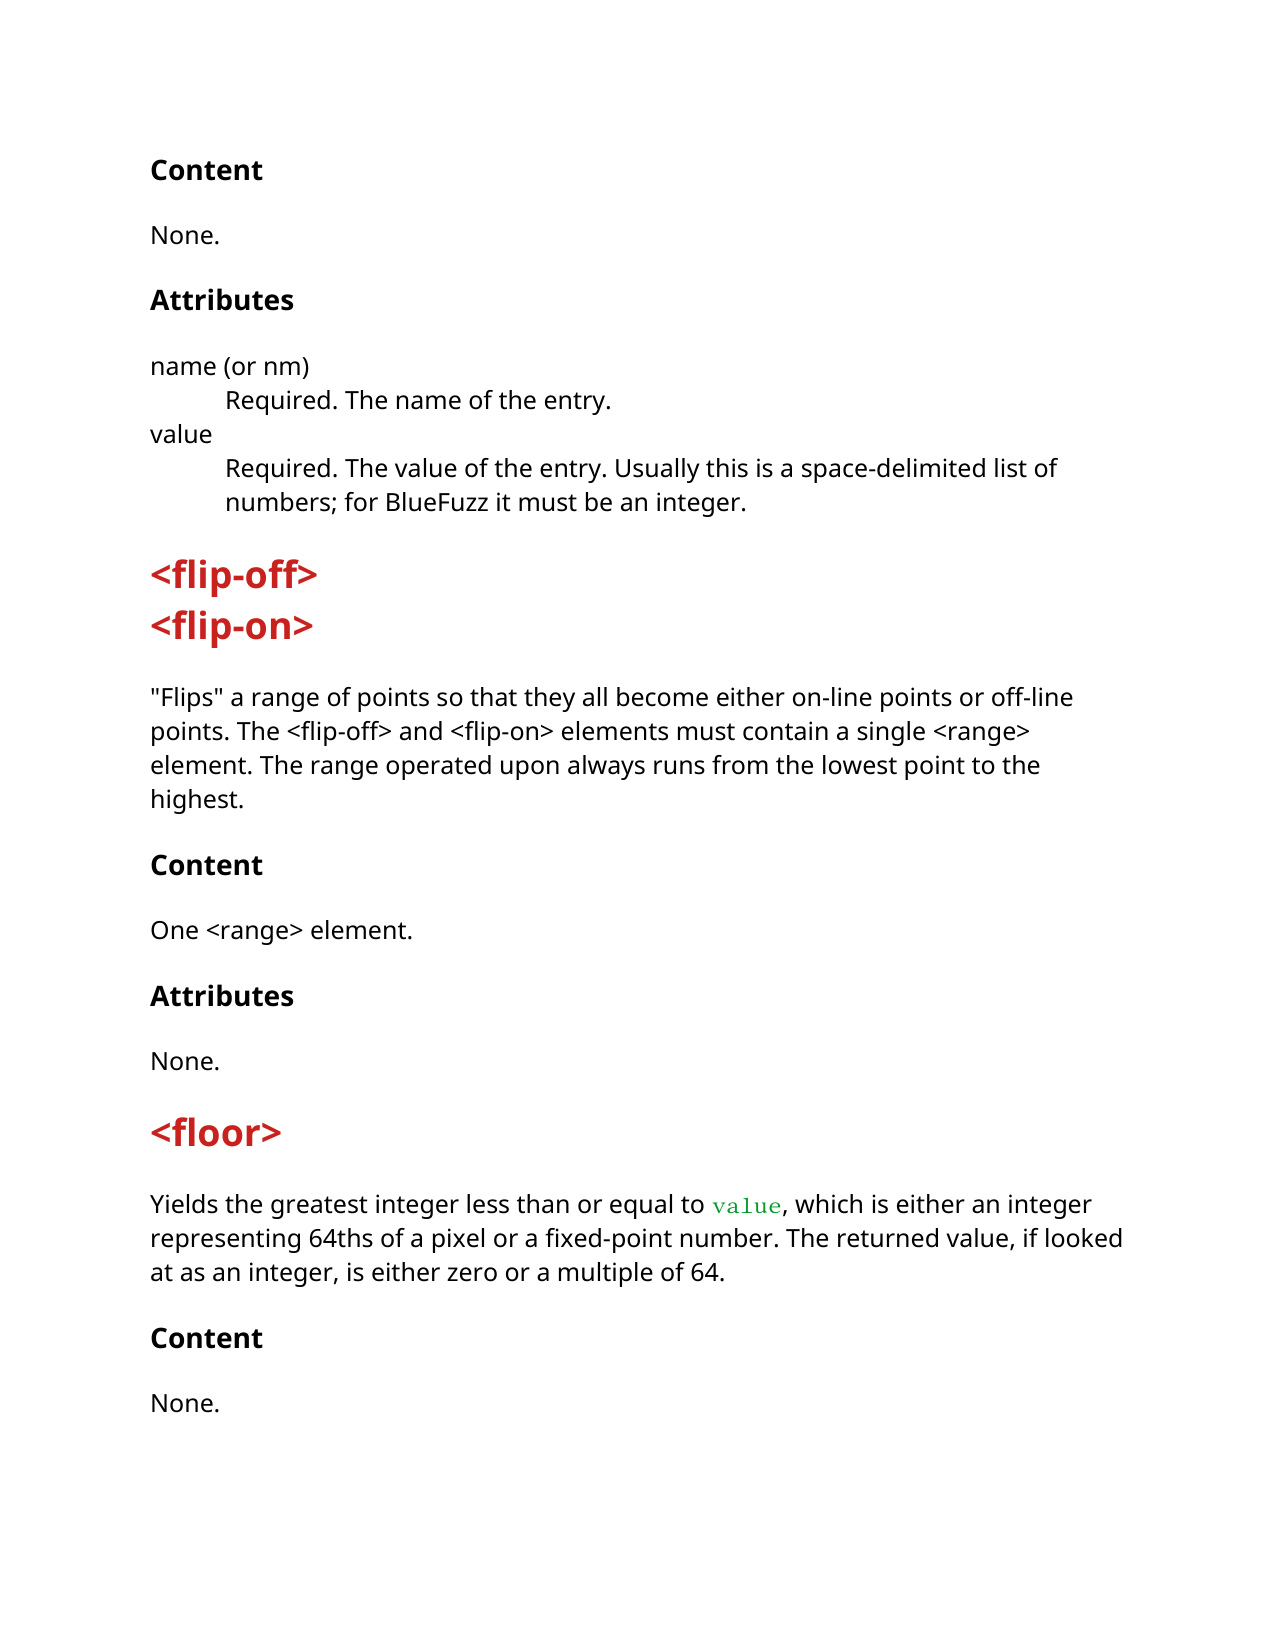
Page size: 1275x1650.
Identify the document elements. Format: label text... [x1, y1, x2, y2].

text name (or nm) [150, 348, 1125, 382]
text One <range> element. [150, 913, 1125, 947]
subtitle Content [150, 1318, 1125, 1357]
subtitle Content [150, 150, 1125, 188]
text Required. The value of the entry. Usually this is a space-delimited list of numbers; for BlueFuzz it must be an integer. [225, 450, 1125, 518]
text value [150, 416, 1125, 450]
text "Flips" a range of points so that they all become either on-line points or off-line points. The <flip-off> and <flip-on> elements must contain a single <range> element. The range operated upon always runs from the lowest point to the highest. [150, 680, 1125, 816]
subtitle <floor> [150, 1107, 1125, 1158]
text Yields the greatest integer less than or equal to value, which is either an integer representing 64ths of a pixel or a fixed-point number. The returned value, if looked at as an integer, is either zero or a multiple of 64. [150, 1187, 1125, 1289]
subtitle Attributes [150, 976, 1125, 1014]
subtitle Attributes [150, 281, 1125, 319]
subtitle Content [150, 845, 1125, 883]
text None. [150, 1386, 1125, 1420]
text None. [150, 217, 1125, 252]
text Required. The name of the entry. [225, 382, 1125, 416]
subtitle <flip-off> <flip-on> [150, 548, 1125, 651]
text None. [150, 1043, 1125, 1077]
